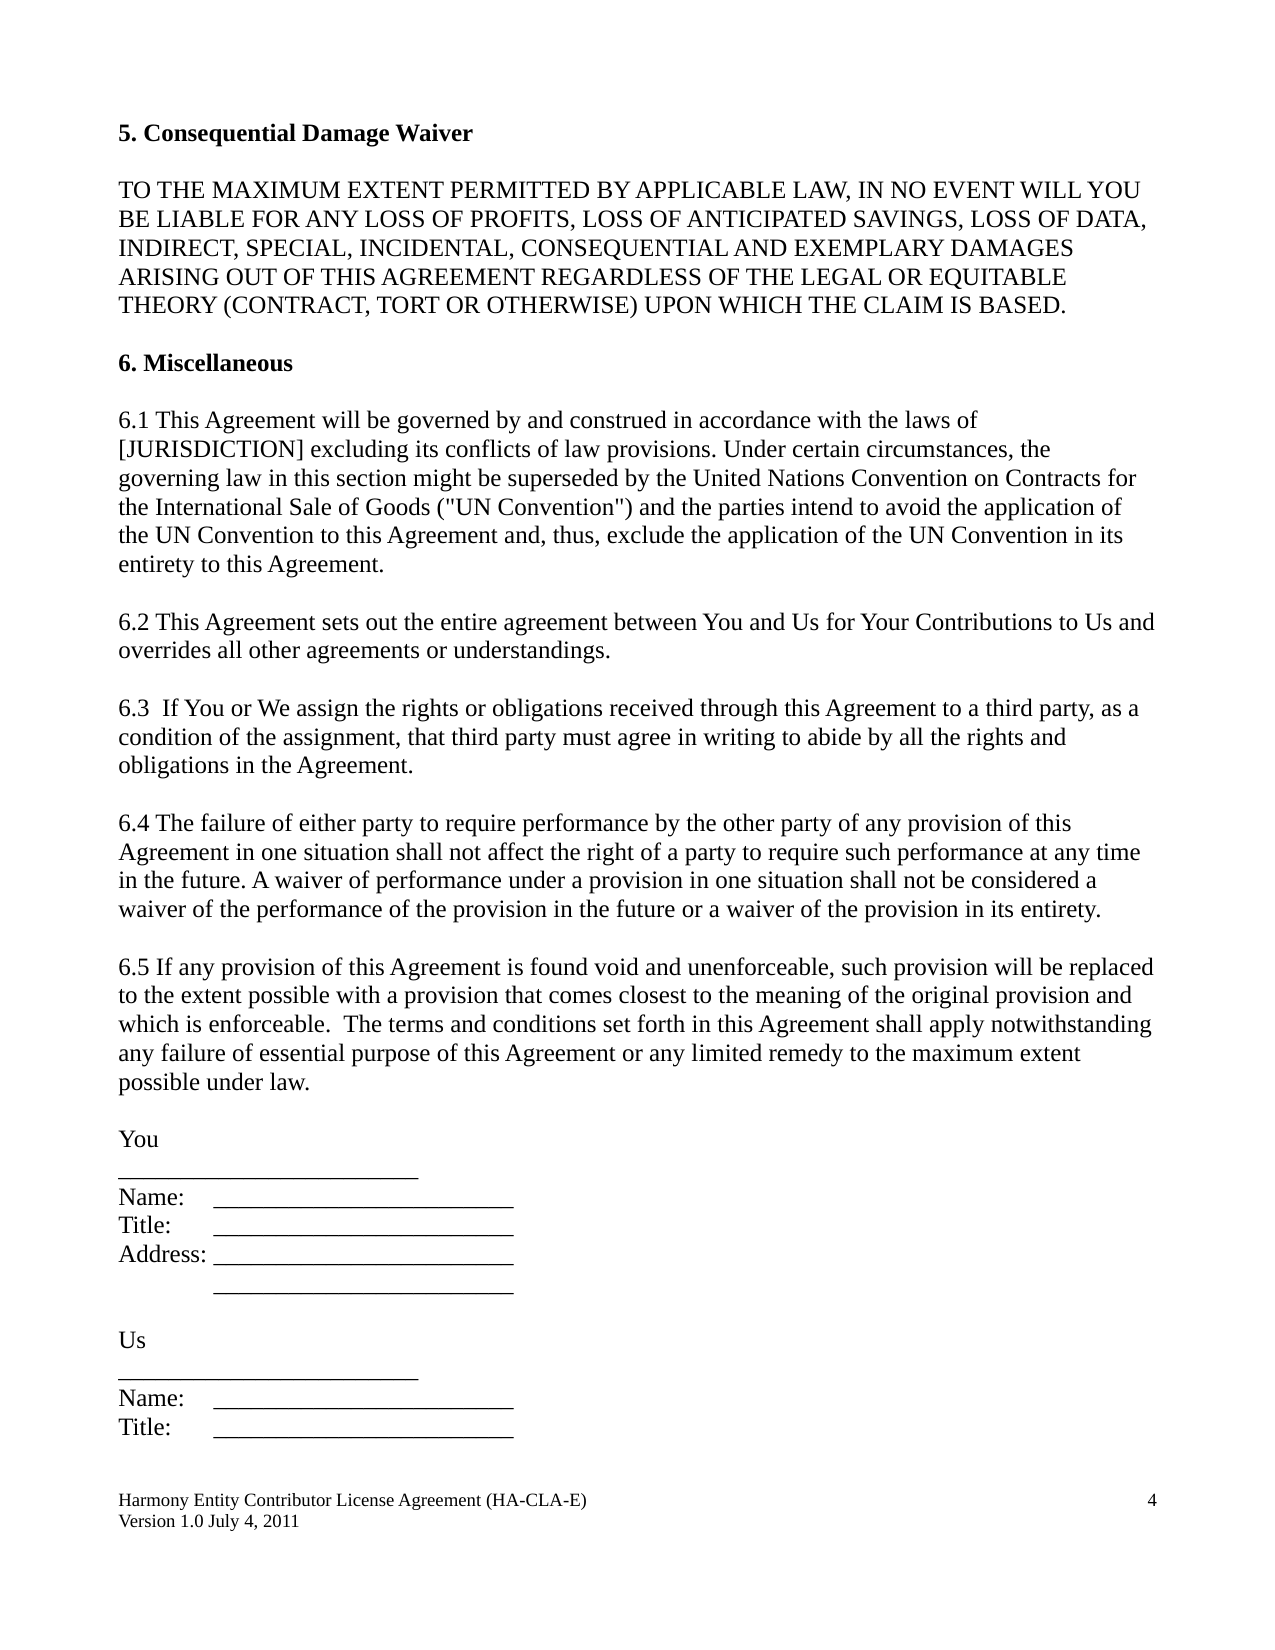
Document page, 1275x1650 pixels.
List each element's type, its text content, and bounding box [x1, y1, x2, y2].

text Us [118, 1326, 1157, 1354]
text ________________________ [118, 1354, 1157, 1383]
text TO THE MAXIMUM EXTENT PERMITTED BY APPLICABLE LAW, IN NO EVENT WILL YOU BE LIABLE FOR ANY LOSS OF PROFITS, LOSS OF ANTICIPATED SAVINGS, LOSS OF DATA, INDIRECT, SPECIAL, INCIDENTAL, CONSEQUENTIAL AND EXEMPLARY DAMAGES ARISING OUT OF THIS AGREEMENT REGARDLESS OF THE LEGAL OR EQUITABLE THEORY (CONTRACT, TORT OR OTHERWISE) UPON WHICH THE CLAIM IS BASED. [118, 176, 1157, 319]
text 5. Consequential Damage Waiver [118, 118, 1157, 147]
text ________________________ [118, 1153, 1157, 1182]
text 6. Miscellaneous [118, 348, 1157, 377]
text Title: ________________________ [118, 1412, 1157, 1441]
text 6.2 This Agreement sets out the entire agreement between You and Us for Your Contributions to Us and overrides all other agreements or understandings. [118, 607, 1157, 664]
text 6.3 If You or We assign the rights or obligations received through this Agreement to a third party, as a condition of the assignment, that third party must agree in writing to abide by all the rights and obligations in the Agreement. [118, 693, 1157, 779]
text Name: ________________________ [118, 1383, 1157, 1412]
text 6.1 This Agreement will be governed by and construed in accordance with the laws of [JURISDICTION] excluding its conflicts of law provisions. Under certain circumstances, the governing law in this section might be superseded by the United Nations Convention on Contracts for the International Sale of Goods ("UN Convention") and the parties intend to avoid the application of the UN Convention to this Agreement and, thus, exclude the application of the UN Convention in its entirety to this Agreement. [118, 406, 1157, 578]
text Address: ________________________ [118, 1239, 1157, 1268]
text Title: ________________________ [118, 1211, 1157, 1239]
text You [118, 1124, 1157, 1153]
text 6.5 If any provision of this Agreement is found void and unenforceable, such provision will be replaced to the extent possible with a provision that comes closest to the meaning of the original provision and which is enforceable. The terms and conditions set forth in this Agreement shall apply notwithstanding any failure of essential purpose of this Agreement or any limited remedy to the maximum extent possible under law. [118, 952, 1157, 1096]
text 6.4 The failure of either party to require performance by the other party of any provision of this Agreement in one situation shall not affect the right of a party to require such performance at any time in the future. A waiver of performance under a provision in one situation shall not be considered a waiver of the performance of the provision in the future or a waiver of the provision in its entirety. [118, 808, 1157, 923]
text ________________________ [118, 1268, 1157, 1297]
text Name: ________________________ [118, 1182, 1157, 1211]
